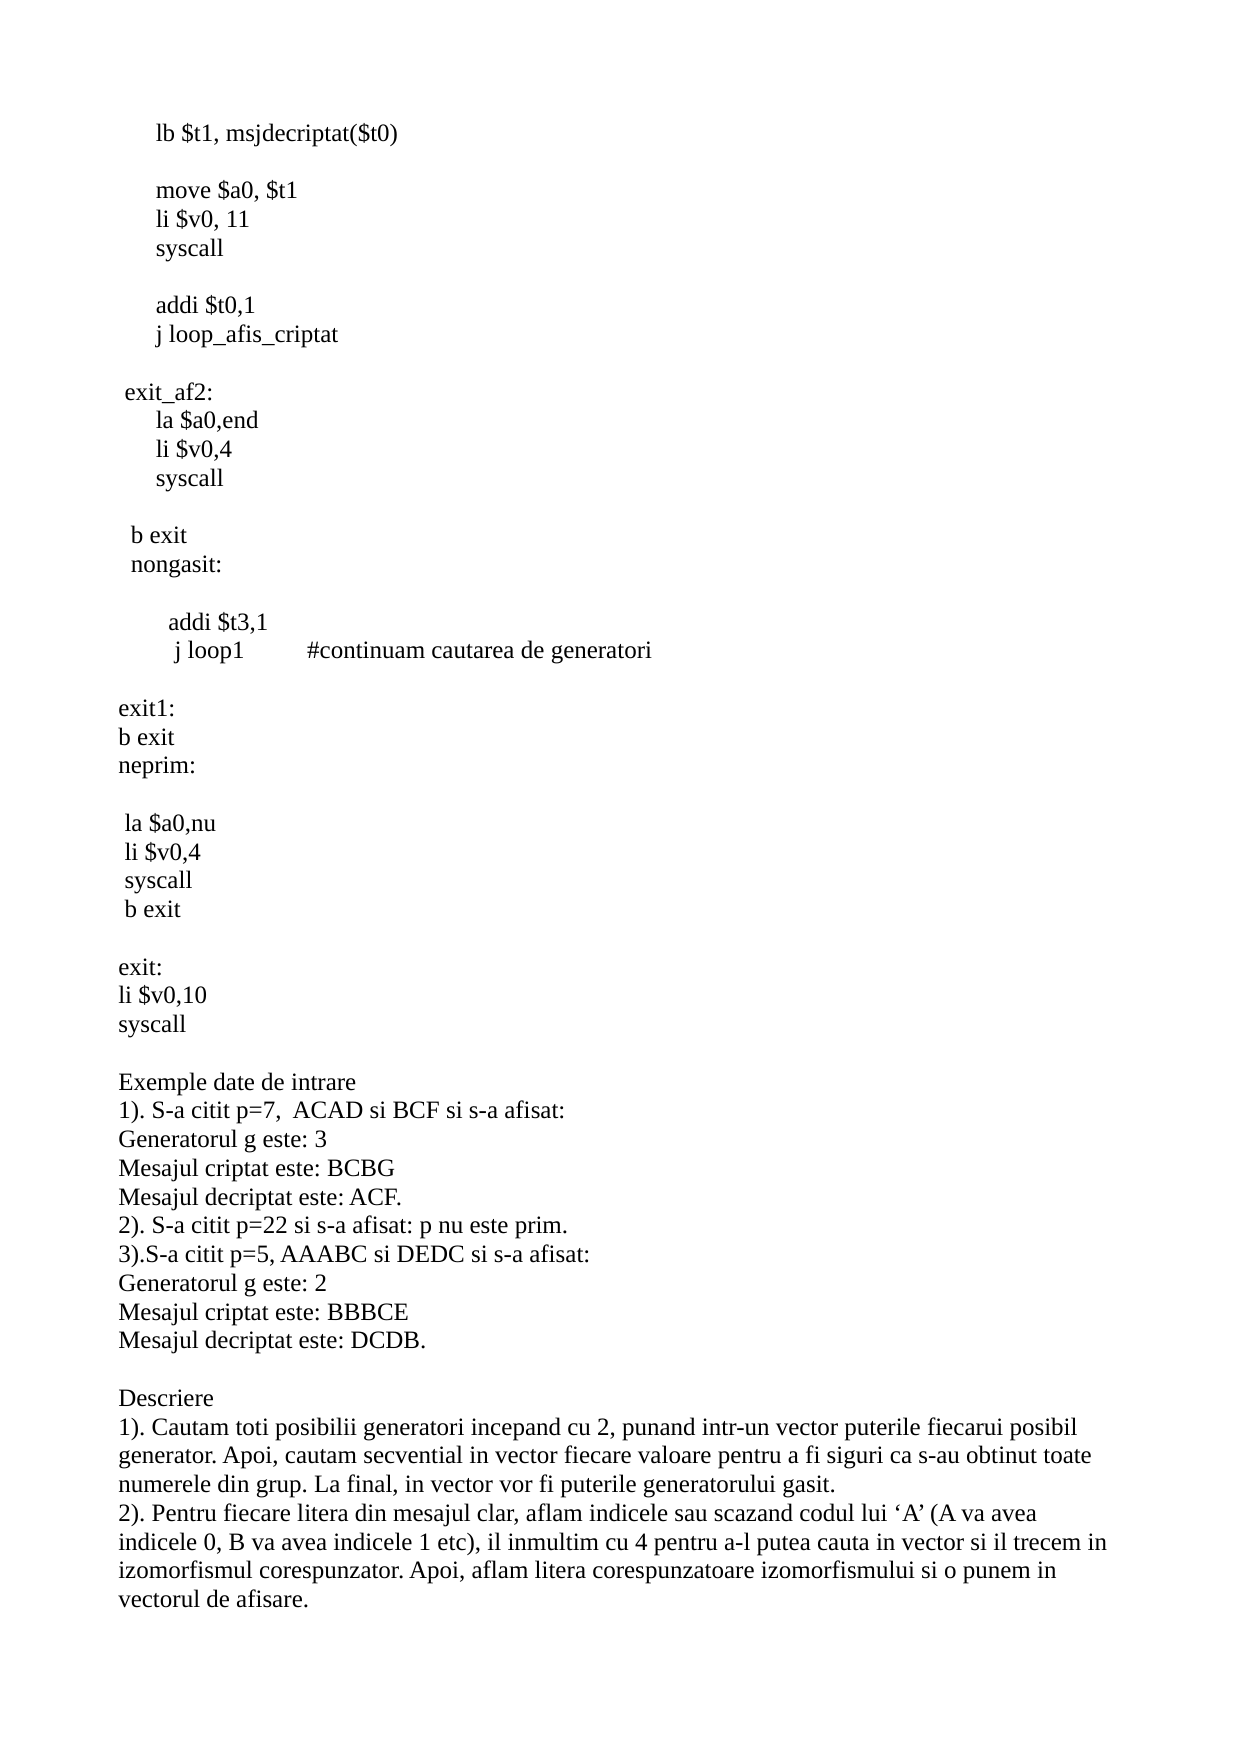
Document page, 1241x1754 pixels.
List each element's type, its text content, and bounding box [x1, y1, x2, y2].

text Mesajul decriptat este: ACF. [118, 1182, 1122, 1211]
text li $v0,4 [118, 434, 1122, 463]
text exit: [118, 952, 1122, 981]
text syscall [118, 1009, 1122, 1038]
text neprim: [118, 751, 1122, 779]
text 3).S-a citit p=5, AAABC si DEDC si s-a afisat: [118, 1239, 1122, 1268]
text li $v0, 11 [118, 204, 1122, 233]
text b exit [118, 894, 1122, 923]
text la $a0,nu [118, 808, 1122, 837]
text exit1: [118, 693, 1122, 722]
text 1). Cautam toti posibilii generatori incepand cu 2, punand intr-un vector puterile fiecarui posibil generator. Apoi, cautam secvential in vector fiecare valoare pentru a fi siguri ca s-au obtinut toate numerele din grup. La final, in vector vor fi puterile generatorului gasit. [118, 1412, 1122, 1498]
text li $v0,4 [118, 837, 1122, 866]
text Mesajul criptat este: BCBG [118, 1153, 1122, 1182]
text b exit [118, 722, 1122, 751]
text 1). S-a citit p=7, ACAD si BCF si s-a afisat: [118, 1096, 1122, 1124]
text Generatorul g este: 2 [118, 1268, 1122, 1297]
text j loop1 #continuam cautarea de generatori [118, 636, 1122, 664]
text Descriere [118, 1383, 1122, 1412]
text Exemple date de intrare [118, 1067, 1122, 1096]
text la $a0,end [118, 406, 1122, 434]
text Mesajul criptat este: BBBCE [118, 1297, 1122, 1326]
text exit_af2: [118, 377, 1122, 406]
text syscall [118, 866, 1122, 894]
text li $v0,10 [118, 981, 1122, 1009]
text nongasit: [118, 549, 1122, 578]
text lb $t1, msjdecriptat($t0) [118, 118, 1122, 147]
text b exit [118, 521, 1122, 549]
text 2). Pentru fiecare litera din mesajul clar, aflam indicele sau scazand codul lui ‘A’ (A va avea indicele 0, B va avea indicele 1 etc), il inmultim cu 4 pentru a-l putea cauta in vector si il trecem in izomorfismul corespunzator. Apoi, aflam litera corespunzatoare izomorfismului si o punem in vectorul de afisare. [118, 1498, 1122, 1613]
text Mesajul decriptat este: DCDB. [118, 1326, 1122, 1354]
text 2). S-a citit p=22 si s-a afisat: p nu este prim. [118, 1211, 1122, 1239]
text j loop_afis_criptat [118, 319, 1122, 348]
text move $a0, $t1 [118, 176, 1122, 204]
text addi $t3,1 [118, 607, 1122, 636]
text syscall [118, 463, 1122, 492]
text Generatorul g este: 3 [118, 1124, 1122, 1153]
text addi $t0,1 [118, 291, 1122, 319]
text syscall [118, 233, 1122, 262]
